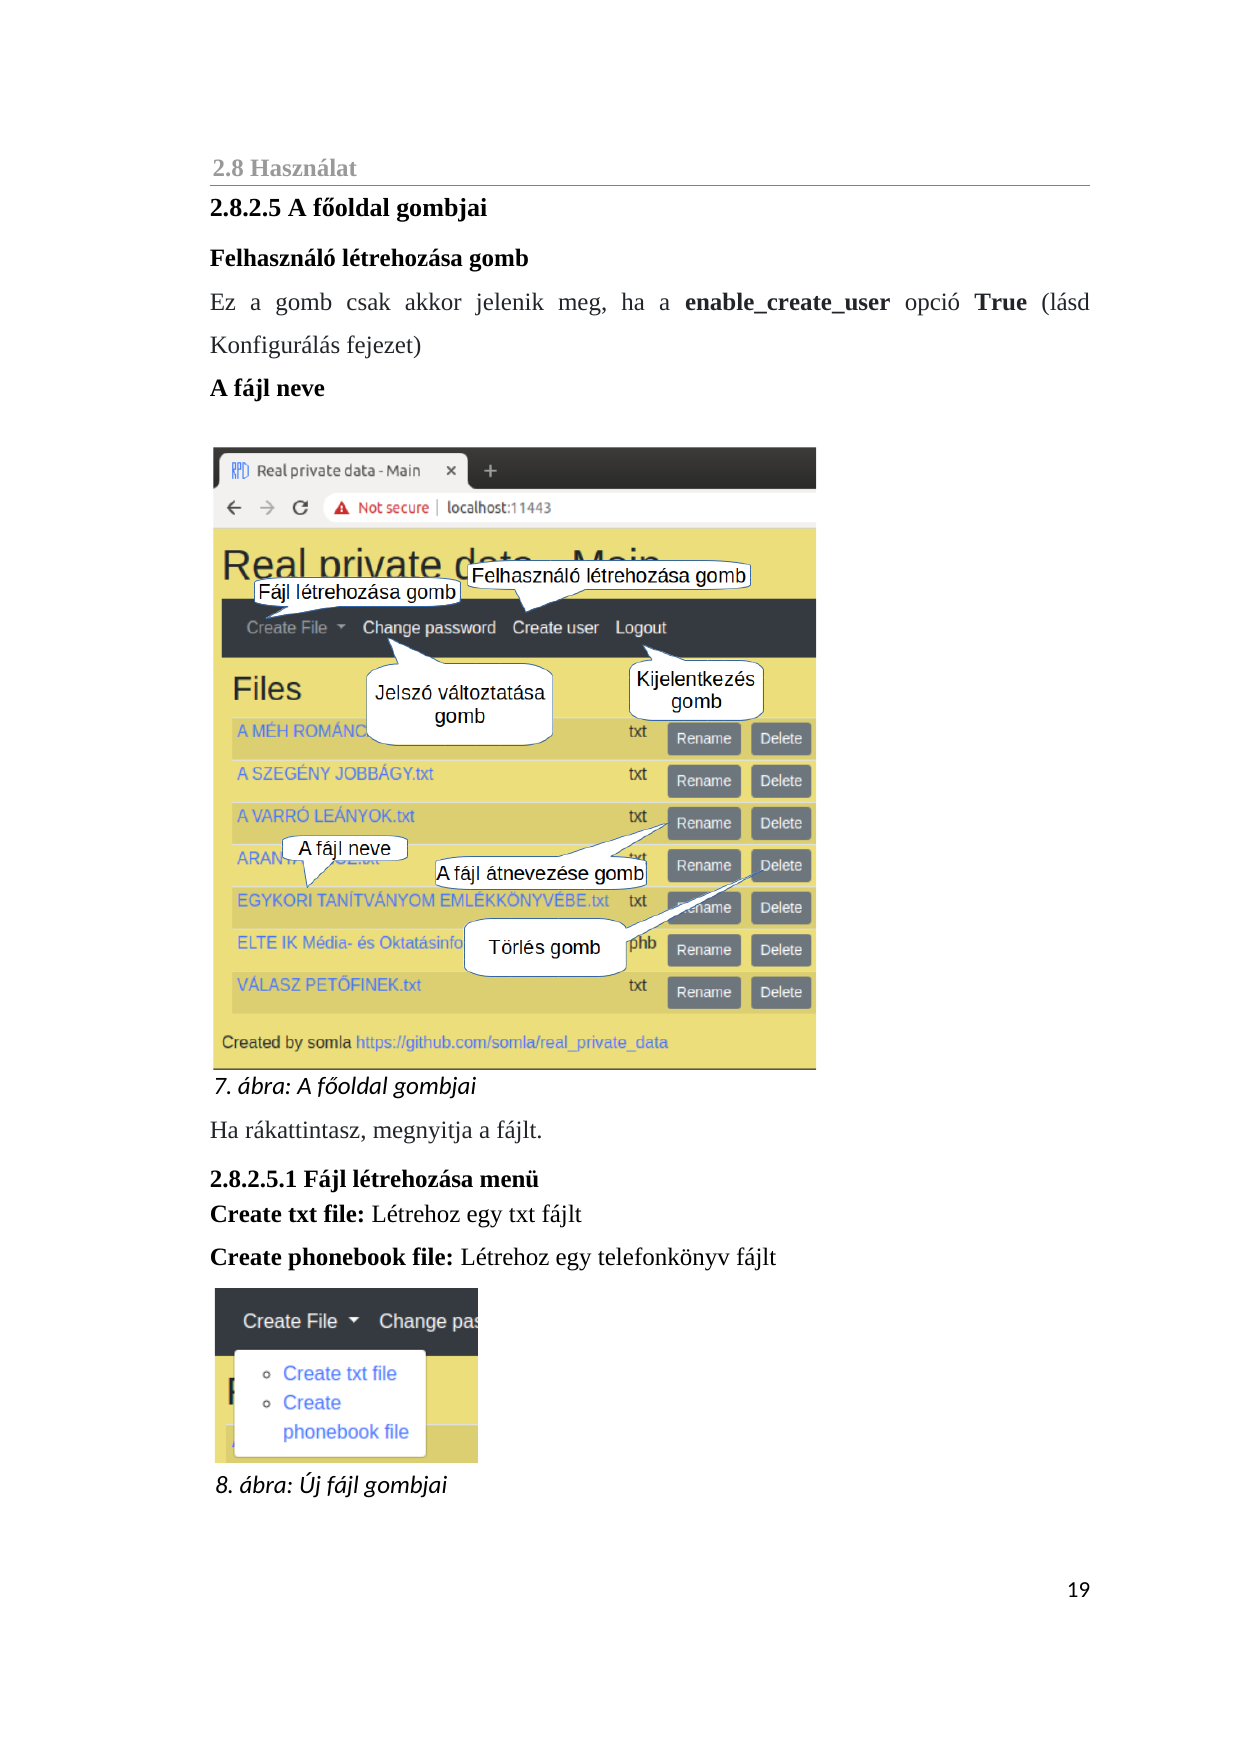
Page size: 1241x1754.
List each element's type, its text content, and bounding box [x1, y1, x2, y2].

text A fájl neve [209, 373, 1090, 402]
text Ha rákattintasz, megnyitja a fájlt. [209, 416, 1090, 1144]
text Ez a gomb csak akkor jelenik meg, ha a enable_create_user opció True (lásd Konfigurálás fejezet) [209, 287, 1090, 358]
subtitle Fájl létrehozása menü [209, 1164, 1090, 1193]
text 7. ábra: A főoldal gombjai [213, 1070, 816, 1101]
text 8. ábra: Új fájl gombjai [215, 1463, 478, 1499]
picture [213, 447, 817, 1070]
text Felhasználó létrehozása gomb [209, 243, 1090, 272]
picture [214, 1288, 478, 1463]
text Create txt file: Létrehoz egy txt fájlt [209, 1199, 1090, 1228]
subtitle A főoldal gombjai [209, 192, 1090, 222]
text [215, 1276, 478, 1288]
subtitle [213, 435, 816, 447]
text Create phonebook file: Létrehoz egy telefonkönyv fájlt [209, 1242, 1090, 1271]
